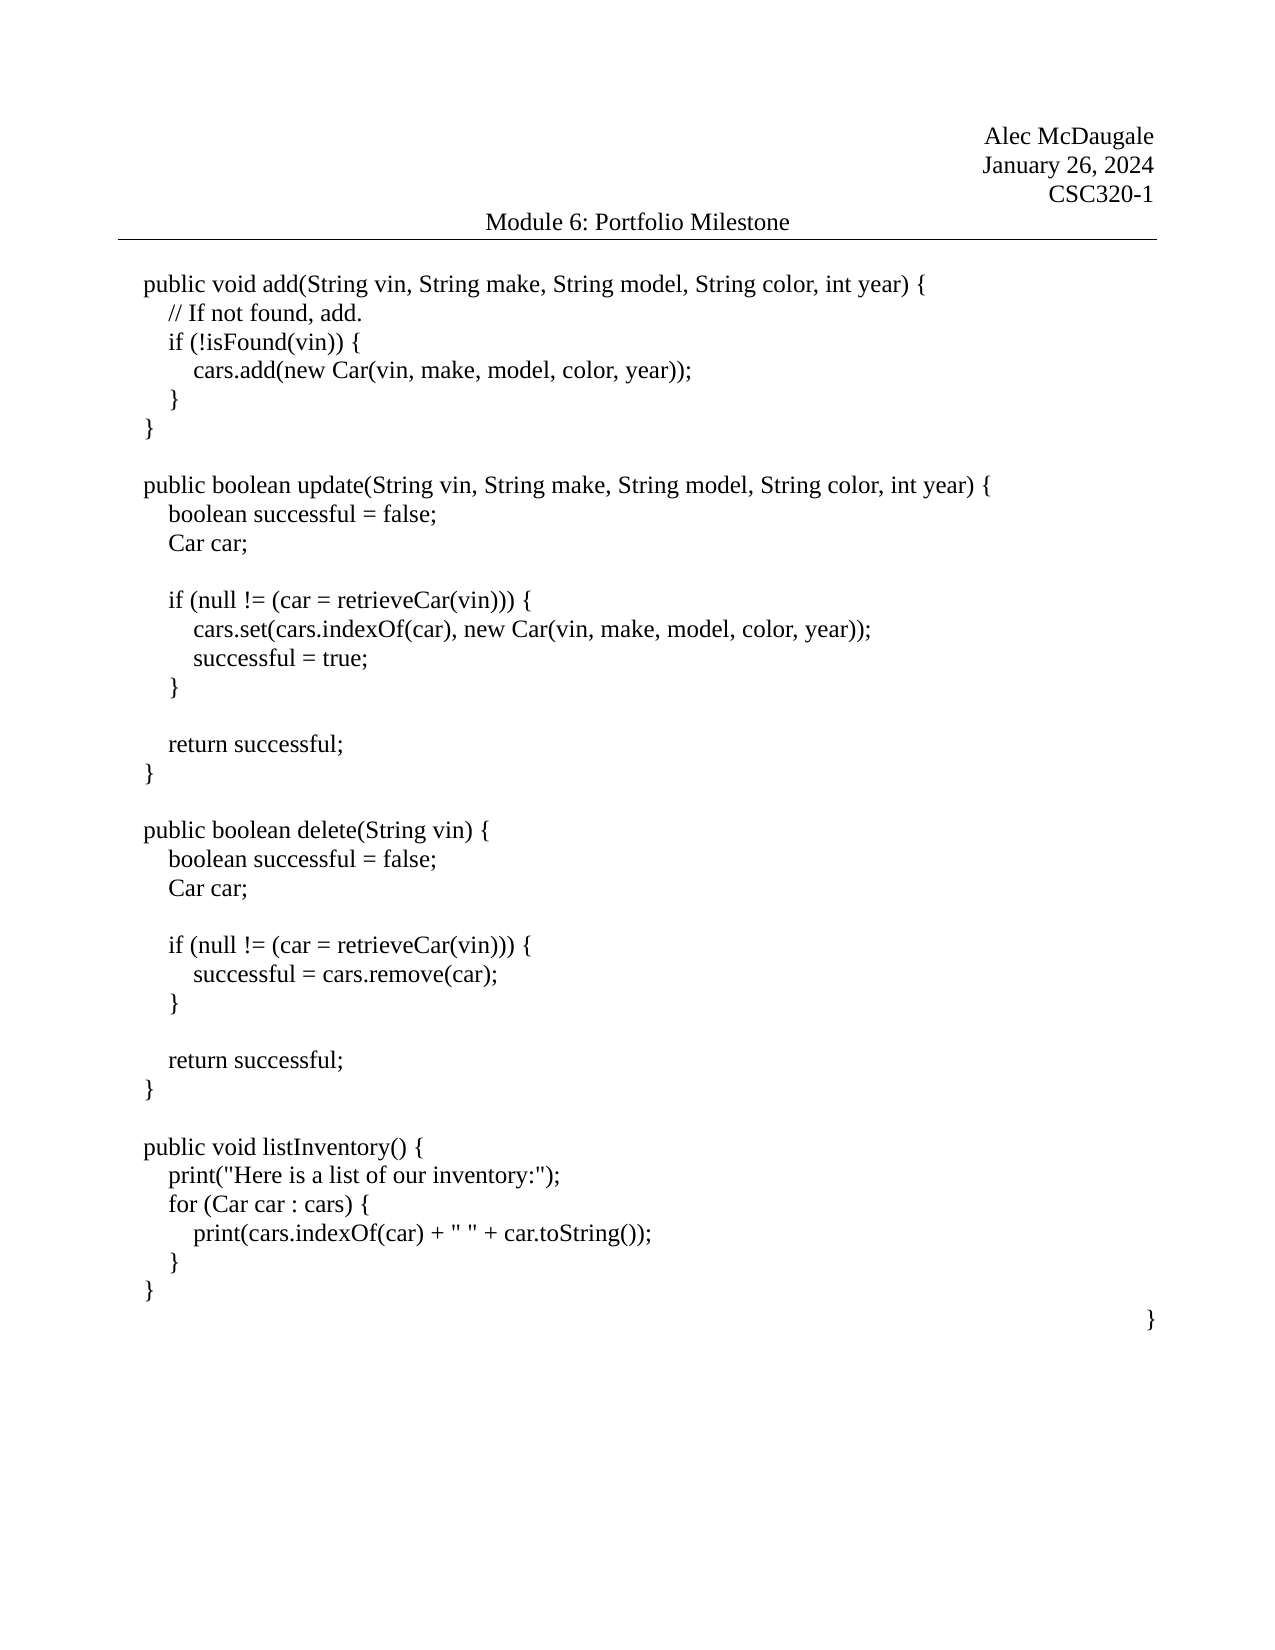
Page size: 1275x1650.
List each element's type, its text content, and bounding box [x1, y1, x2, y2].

text if (null != (car = retrieveCar(vin))) { [118, 931, 1157, 959]
text public void add(String vin, String make, String model, String color, int year) { [118, 269, 1157, 298]
text public boolean delete(String vin) { [118, 816, 1157, 844]
text } [118, 1276, 1157, 1304]
text } [118, 1304, 1157, 1333]
text successful = cars.remove(car); [118, 959, 1157, 988]
text public void listInventory() { [118, 1132, 1157, 1161]
text print("Here is a list of our inventory:"); [118, 1161, 1157, 1189]
text if (null != (car = retrieveCar(vin))) { [118, 586, 1157, 614]
text } [118, 413, 1157, 442]
text return successful; [118, 1046, 1157, 1074]
text for (Car car : cars) { [118, 1189, 1157, 1218]
text } [118, 758, 1157, 787]
text print(cars.indexOf(car) + " " + car.toString()); [118, 1218, 1157, 1247]
text } [118, 988, 1157, 1017]
text boolean successful = false; [118, 499, 1157, 528]
text // If not found, add. [118, 298, 1157, 327]
text } [118, 1247, 1157, 1276]
text return successful; [118, 729, 1157, 758]
text cars.set(cars.indexOf(car), new Car(vin, make, model, color, year)); [118, 614, 1157, 643]
text Car car; [118, 873, 1157, 902]
text Car car; [118, 528, 1157, 557]
text successful = true; [118, 643, 1157, 672]
text cars.add(new Car(vin, make, model, color, year)); [118, 356, 1157, 384]
text public boolean update(String vin, String make, String model, String color, int year) { [118, 471, 1157, 499]
text } [118, 384, 1157, 413]
text } [118, 672, 1157, 701]
text } [118, 1074, 1157, 1103]
text boolean successful = false; [118, 844, 1157, 873]
text if (!isFound(vin)) { [118, 327, 1157, 356]
